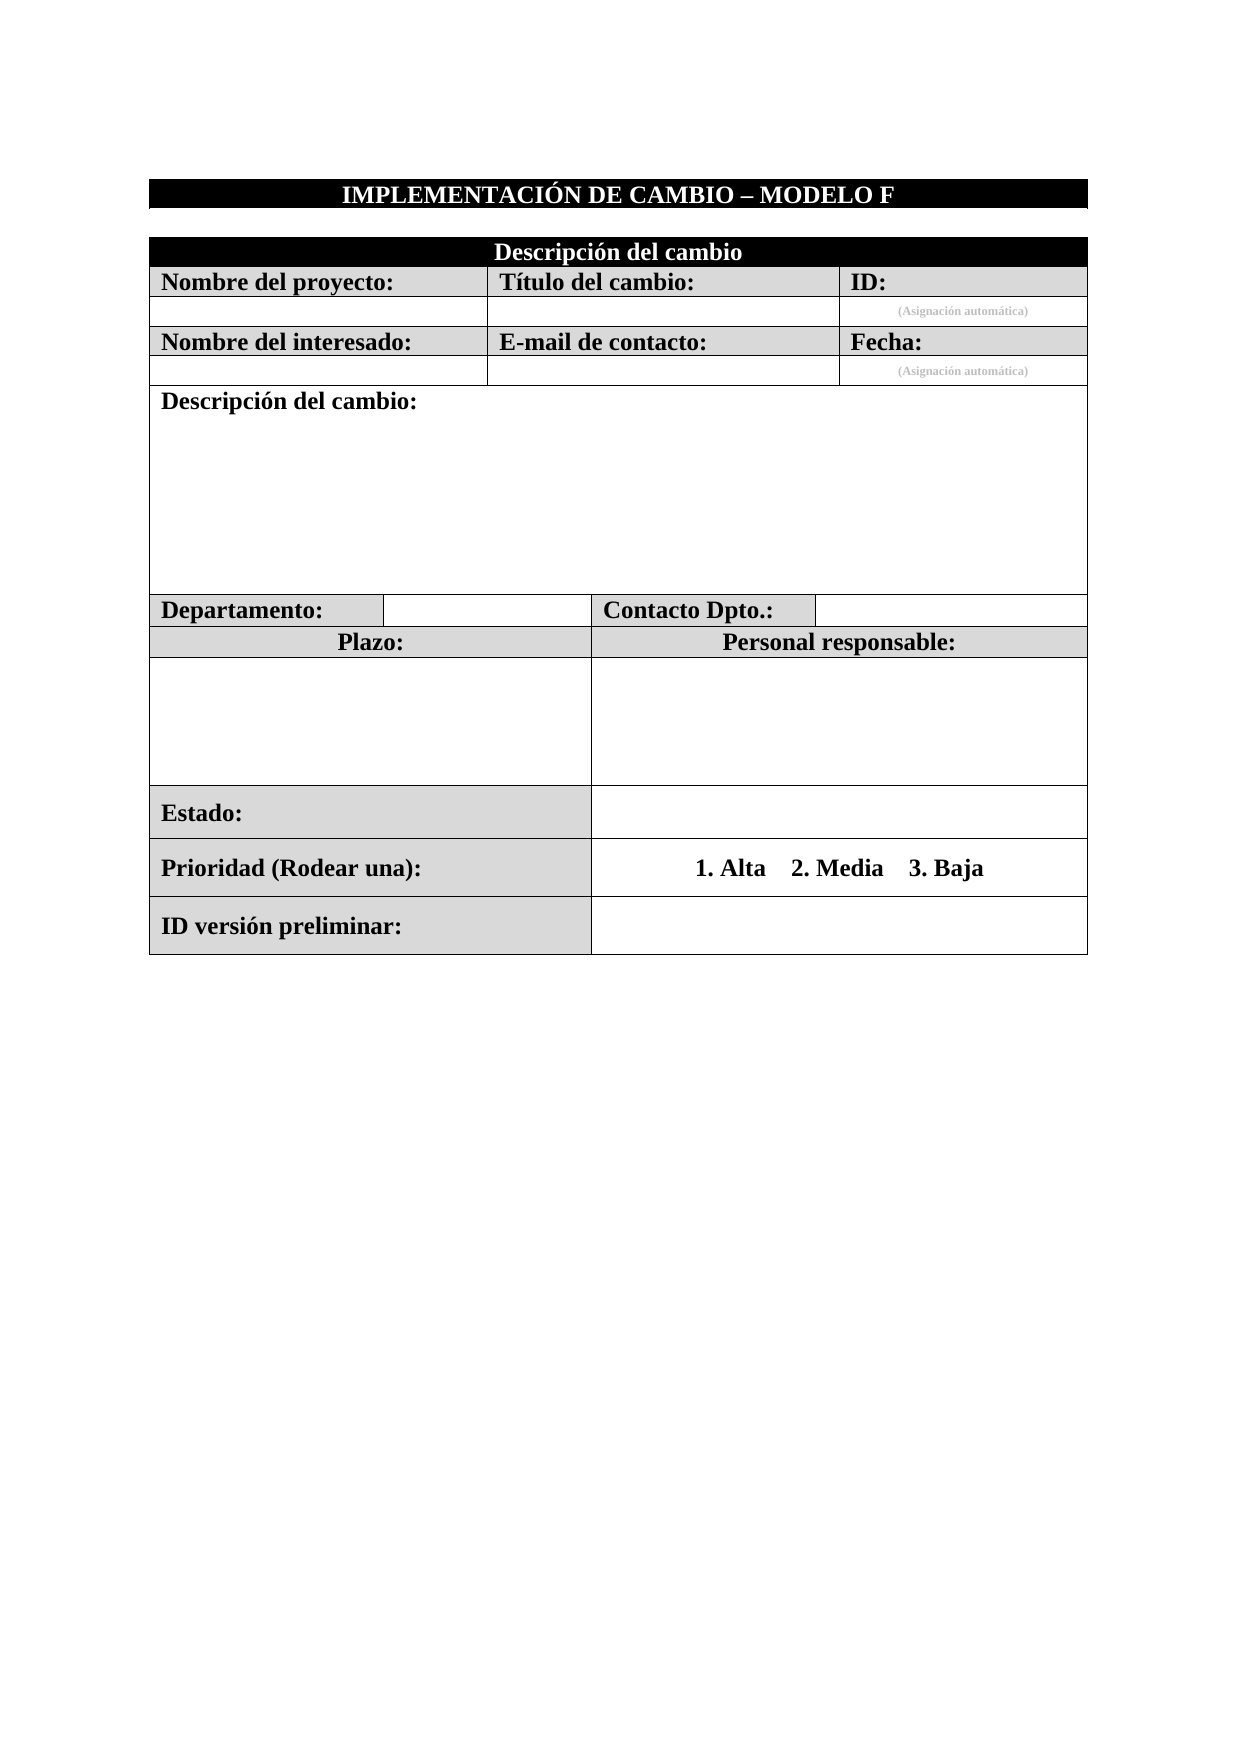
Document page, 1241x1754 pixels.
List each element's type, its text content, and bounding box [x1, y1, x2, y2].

table_cell [592, 897, 1087, 954]
table_cell [150, 209, 1087, 237]
table_cell [488, 356, 839, 385]
table_cell Descripción del cambio: [150, 386, 1087, 594]
table_cell [488, 297, 839, 326]
table_cell Fecha: [840, 327, 1087, 355]
table_header IMPLEMENTACIÓN DE CAMBIO – MODELO F [150, 180, 1087, 208]
table_cell [592, 786, 1087, 838]
table_cell Título del cambio: [488, 267, 839, 296]
table_cell 1. Alta 2. Media 3. Baja [592, 839, 1087, 896]
table_cell Personal responsable: [592, 627, 1087, 657]
table_cell [150, 356, 487, 385]
table_cell (Asignación automática) [840, 356, 1087, 385]
table_cell Plazo: [150, 627, 591, 657]
table_cell Descripción del cambio [150, 237, 1087, 266]
table_cell Nombre del interesado: [150, 327, 487, 355]
table_cell [816, 595, 1087, 626]
table_cell [150, 658, 591, 785]
table_cell ID: [840, 267, 1087, 296]
table_cell Nombre del proyecto: [150, 267, 487, 296]
table_cell E-mail de contacto: [488, 327, 839, 355]
table_cell Contacto Dpto.: [592, 595, 815, 626]
table_cell ID versión preliminar: [150, 897, 591, 954]
table_cell Departamento: [150, 595, 383, 626]
table_cell Estado: [150, 786, 591, 838]
table_cell Prioridad (Rodear una): [150, 839, 591, 896]
table_cell [150, 297, 487, 326]
table_cell [592, 658, 1087, 785]
table_cell (Asignación automática) [840, 297, 1087, 326]
table_cell [384, 595, 591, 626]
